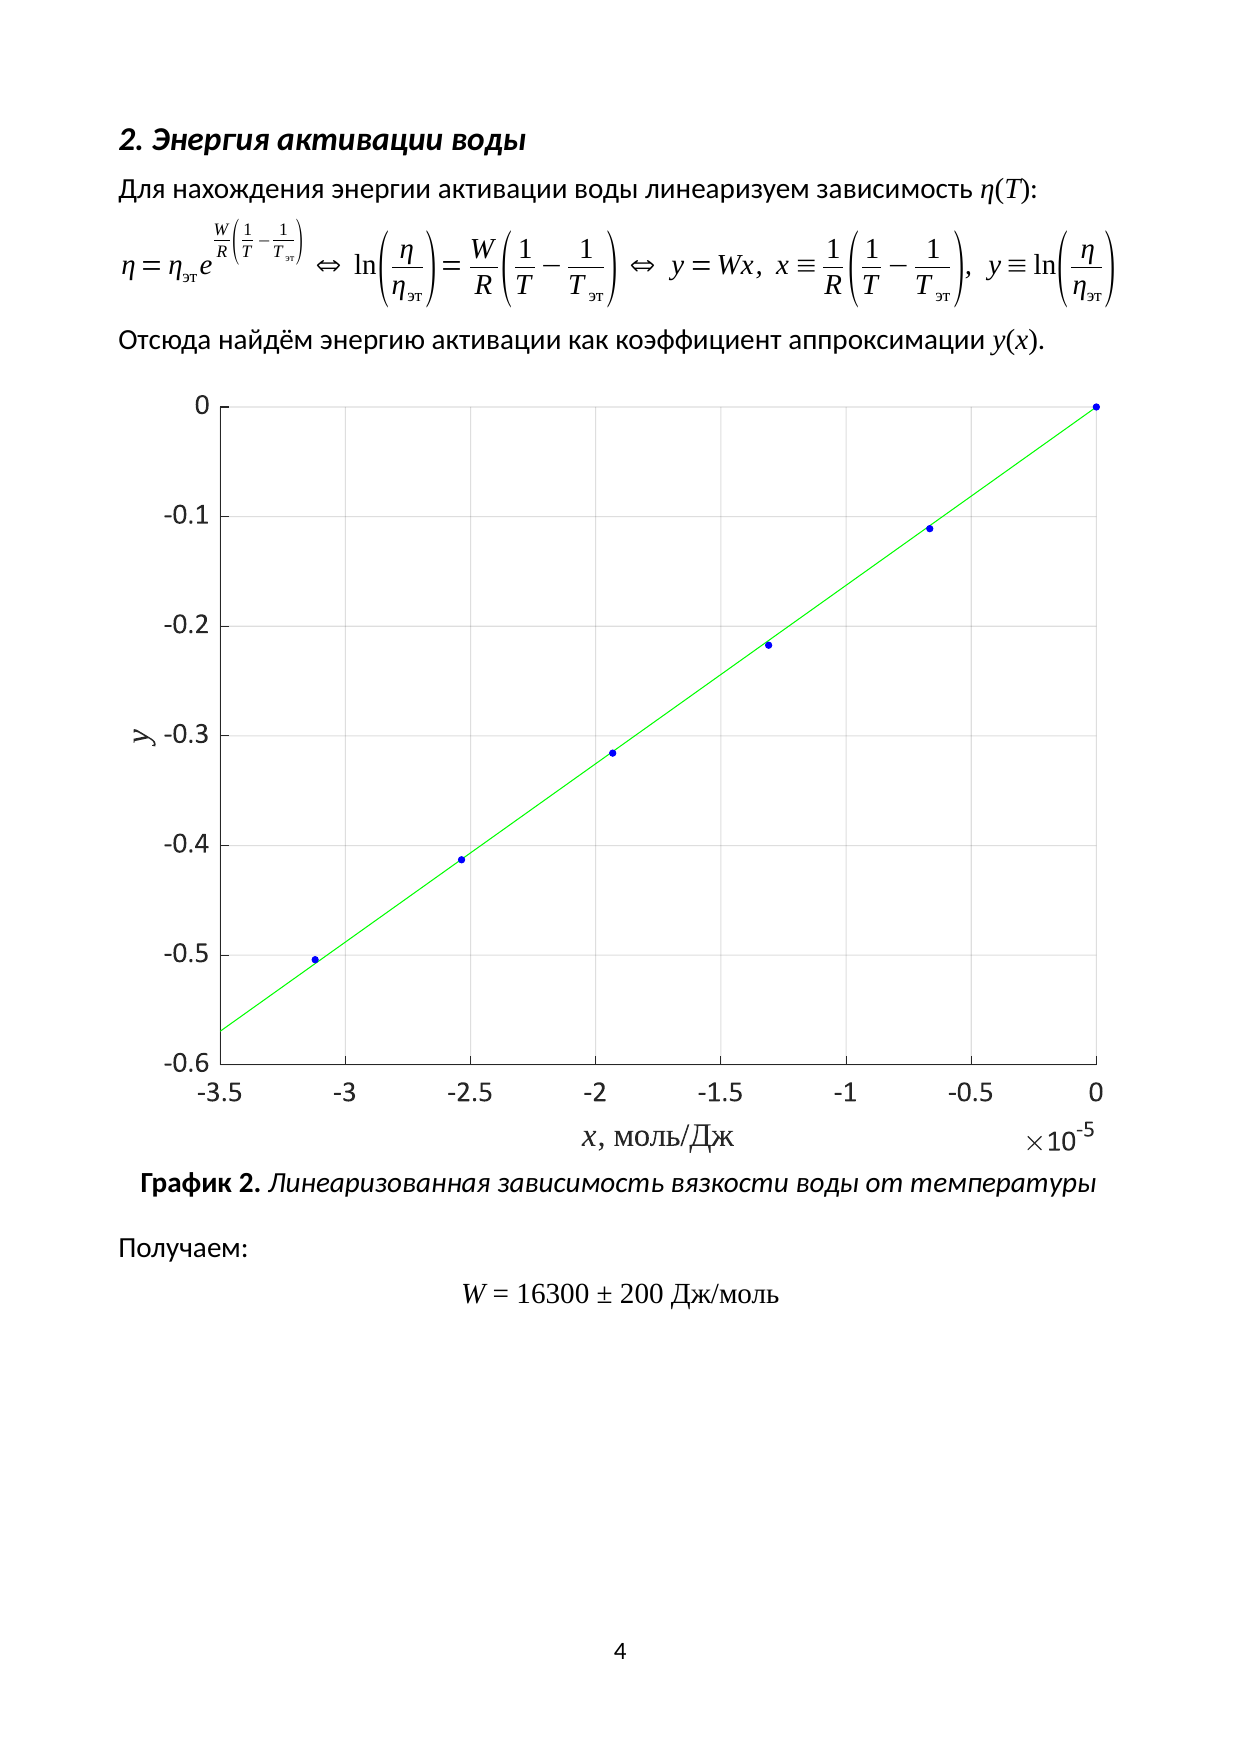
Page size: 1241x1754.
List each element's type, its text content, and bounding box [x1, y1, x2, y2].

text W = 16300 ± 200 Дж/моль [118, 1276, 1122, 1310]
text График 2. Линеаризованная зависимость вязкости воды от температуры [118, 1164, 1122, 1199]
text Отсюда найдём энергию активации как коэффициент аппроксимации y(x). [118, 321, 1122, 356]
text Для нахождения энергии активации воды линеаризуем зависимость η(T): [118, 171, 1122, 206]
subtitle Энергия активации воды [118, 118, 1122, 159]
text Получаем: [118, 1229, 1122, 1264]
